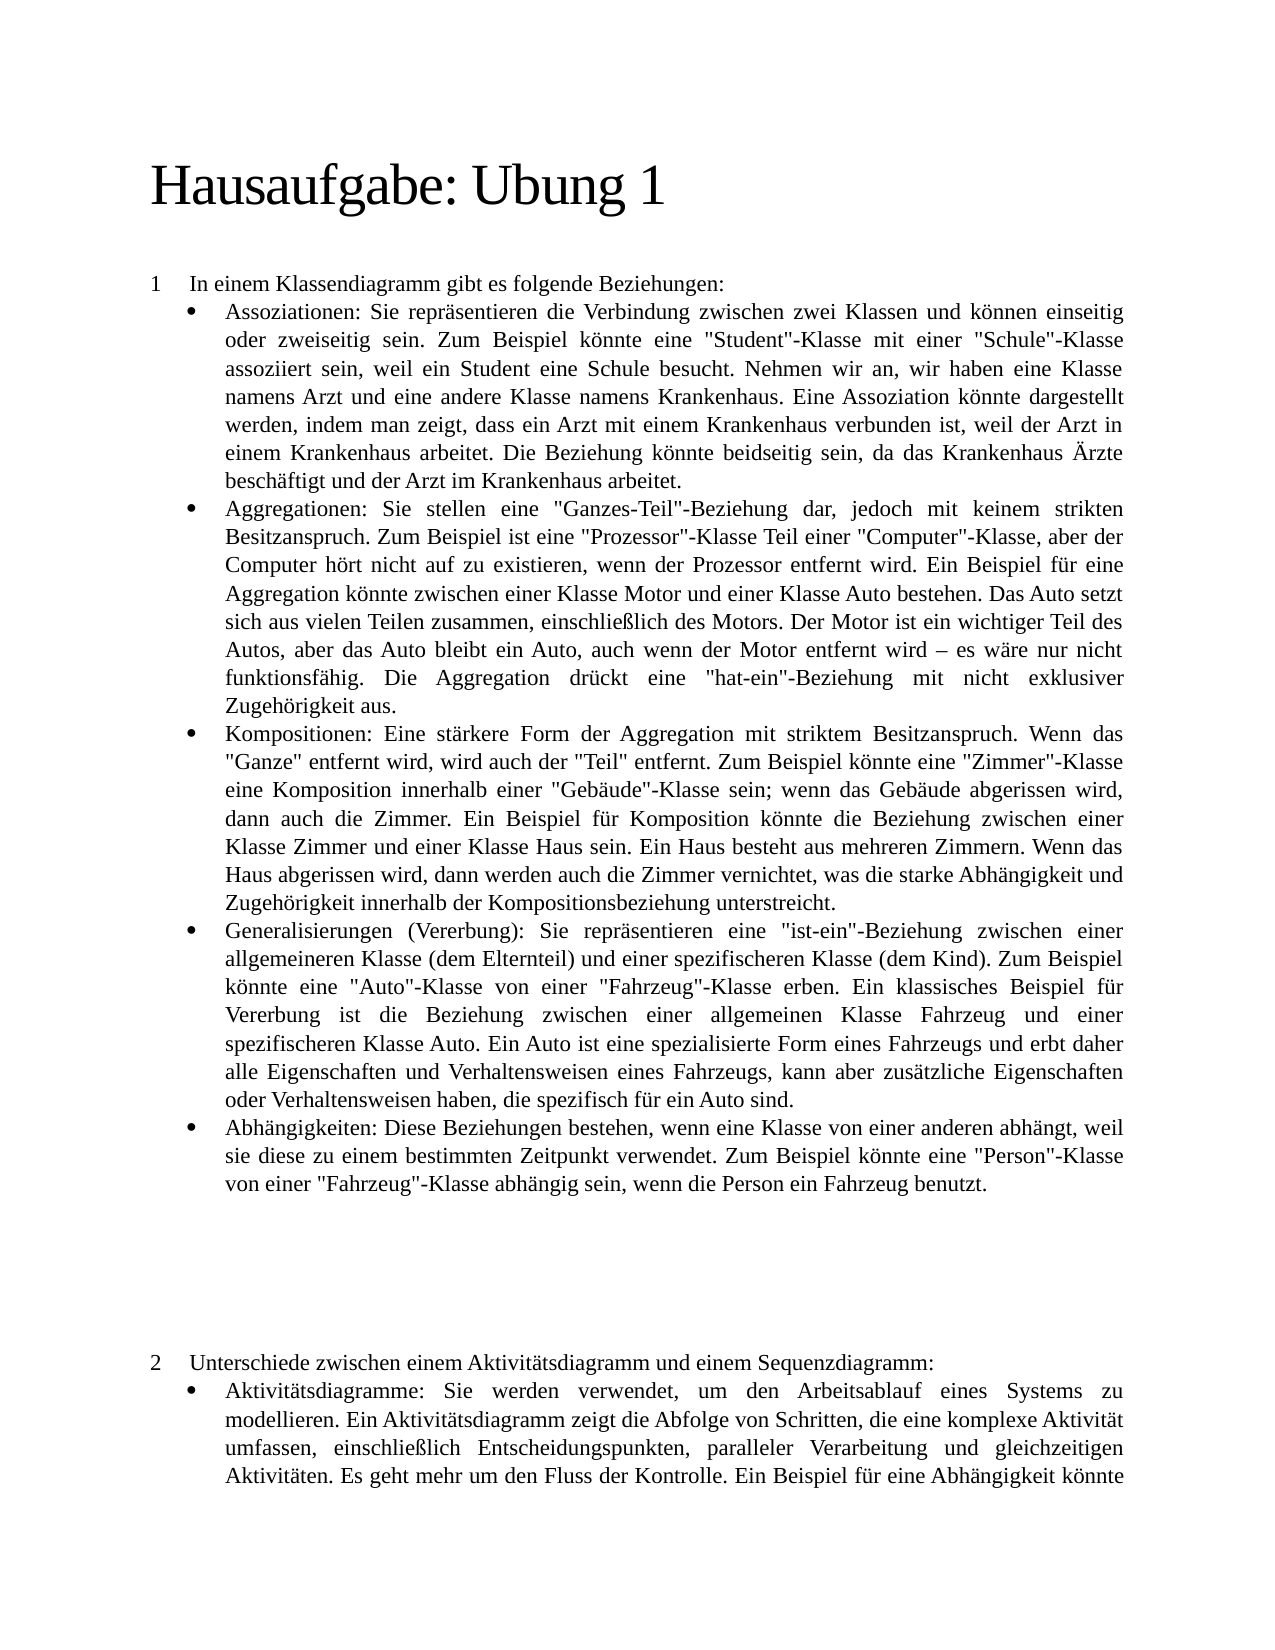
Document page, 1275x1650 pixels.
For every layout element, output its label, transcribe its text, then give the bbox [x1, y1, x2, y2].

list Unterschiede zwischen einem Aktivitätsdiagramm und einem Sequenzdiagramm: [150, 1349, 1125, 1376]
list Abhängigkeiten: Diese Beziehungen bestehen, wenn eine Klasse von einer anderen abhängt, weil sie diese zu einem bestimmten Zeitpunkt verwendet. Zum Beispiel könnte eine "Person"-Klasse von einer "Fahrzeug"-Klasse abhängig sein, wenn die Person ein Fahrzeug benutzt. [187, 1114, 1125, 1197]
list Aggregationen: Sie stellen eine "Ganzes-Teil"-Beziehung dar, jedoch mit keinem strikten Besitzanspruch. Zum Beispiel ist eine "Prozessor"-Klasse Teil einer "Computer"-Klasse, aber der Computer hört nicht auf zu existieren, wenn der Prozessor entfernt wird. Ein Beispiel für eine Aggregation könnte zwischen einer Klasse Motor und einer Klasse Auto bestehen. Das Auto setzt sich aus vielen Teilen zusammen, einschließlich des Motors. Der Motor ist ein wichtiger Teil des Autos, aber das Auto bleibt ein Auto, auch wenn der Motor entfernt wird – es wäre nur nicht funktionsfähig. Die Aggregation drückt eine "hat-ein"-Beziehung mit nicht exklusiver Zugehörigkeit aus. [187, 495, 1125, 718]
list In einem Klassendiagramm gibt es folgende Beziehungen: [150, 270, 1125, 297]
title Hausaufgabe: Ubung 1 [150, 150, 1125, 217]
list Kompositionen: Eine stärkere Form der Aggregation mit striktem Besitzanspruch. Wenn das "Ganze" entfernt wird, wird auch der "Teil" entfernt. Zum Beispiel könnte eine "Zimmer"-Klasse eine Komposition innerhalb einer "Gebäude"-Klasse sein; wenn das Gebäude abgerissen wird, dann auch die Zimmer. Ein Beispiel für Komposition könnte die Beziehung zwischen einer Klasse Zimmer und einer Klasse Haus sein. Ein Haus besteht aus mehreren Zimmern. Wenn das Haus abgerissen wird, dann werden auch die Zimmer vernichtet, was die starke Abhängigkeit und Zugehörigkeit innerhalb der Kompositionsbeziehung unterstreicht. [187, 720, 1125, 915]
list Aktivitätsdiagramme: Sie werden verwendet, um den Arbeitsablauf eines Systems zu modellieren. Ein Aktivitätsdiagramm zeigt die Abfolge von Schritten, die eine komplexe Aktivität umfassen, einschließlich Entscheidungspunkten, paralleler Verarbeitung und gleichzeitigen Aktivitäten. Es geht mehr um den Fluss der Kontrolle. Ein Beispiel für eine Abhängigkeit könnte [187, 1377, 1125, 1488]
list Assoziationen: Sie repräsentieren die Verbindung zwischen zwei Klassen und können einseitig oder zweiseitig sein. Zum Beispiel könnte eine "Student"-Klasse mit einer "Schule"-Klasse assoziiert sein, weil ein Student eine Schule besucht. Nehmen wir an, wir haben eine Klasse namens Arzt und eine andere Klasse namens Krankenhaus. Eine Assoziation könnte dargestellt werden, indem man zeigt, dass ein Arzt mit einem Krankenhaus verbunden ist, weil der Arzt in einem Krankenhaus arbeitet. Die Beziehung könnte beidseitig sein, da das Krankenhaus Ärzte beschäftigt und der Arzt im Krankenhaus arbeitet. [187, 298, 1125, 493]
list Generalisierungen (Vererbung): Sie repräsentieren eine "ist-ein"-Beziehung zwischen einer allgemeineren Klasse (dem Elternteil) und einer spezifischeren Klasse (dem Kind). Zum Beispiel könnte eine "Auto"-Klasse von einer "Fahrzeug"-Klasse erben. Ein klassisches Beispiel für Vererbung ist die Beziehung zwischen einer allgemeinen Klasse Fahrzeug und einer spezifischeren Klasse Auto. Ein Auto ist eine spezialisierte Form eines Fahrzeugs und erbt daher alle Eigenschaften und Verhaltensweisen eines Fahrzeugs, kann aber zusätzliche Eigenschaften oder Verhaltensweisen haben, die spezifisch für ein Auto sind. [187, 917, 1125, 1112]
